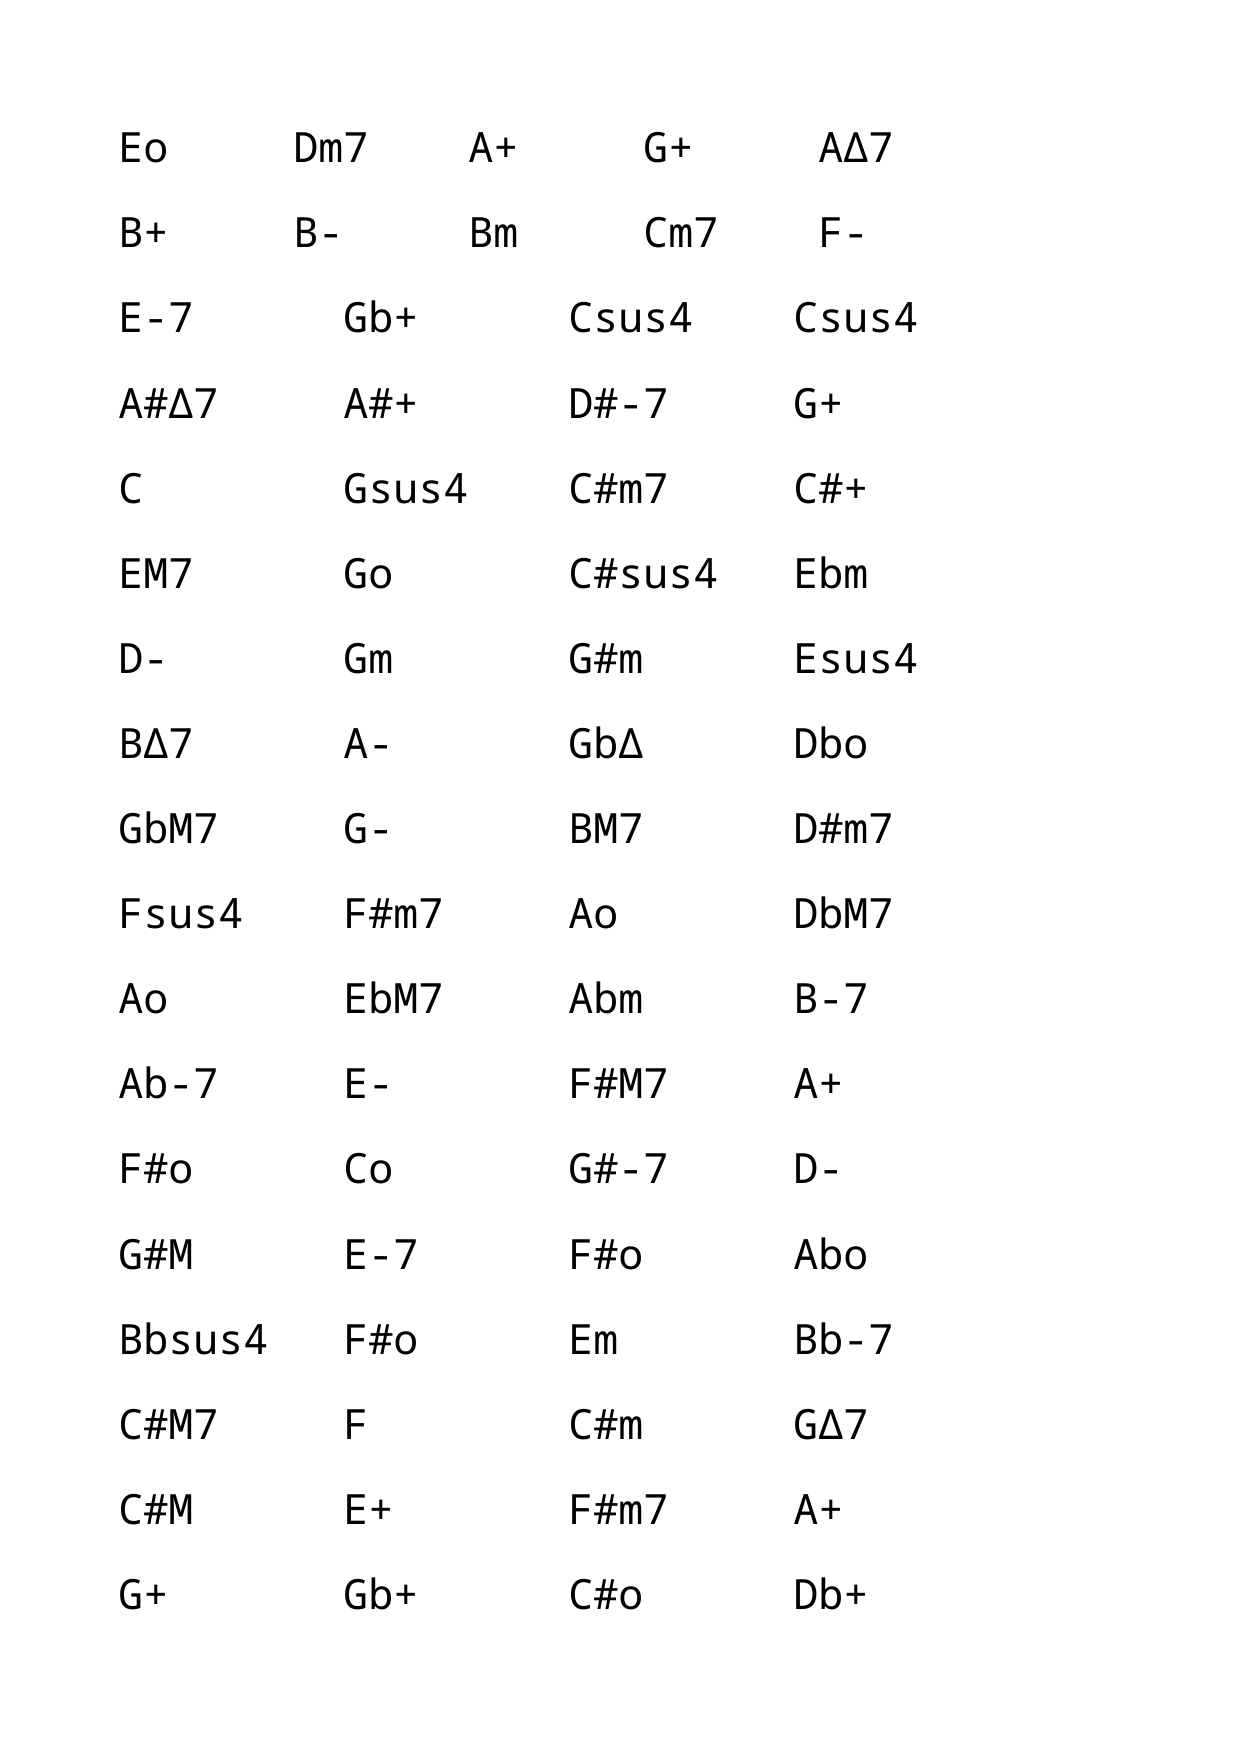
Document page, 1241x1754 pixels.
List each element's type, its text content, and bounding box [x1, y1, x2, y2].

text Eo Dm7 A+ G+ AΔ7 B+ B- Bm Cm7 F- [118, 118, 1122, 260]
text E-7 Gb+ Csus4 Csus4 A#Δ7 A#+ D#-7 G+ C Gsus4 C#m7 C#+ EM7 Go C#sus4 Ebm D- Gm G#m Esus4 BΔ7 A- GbΔ Dbo GbM7 G- BM7 D#m7 Fsus4 F#m7 Ao DbM7 Ao EbM7 Abm B-7 Ab-7 E- F#M7 A+ F#o Co G#-7 D- G#M E-7 F#o Abo Bbsus4 F#o Em Bb-7 C#M7 F C#m GΔ7 C#M E+ F#m7 A+ G+ Gb+ C#o Db+ [118, 288, 1122, 1622]
